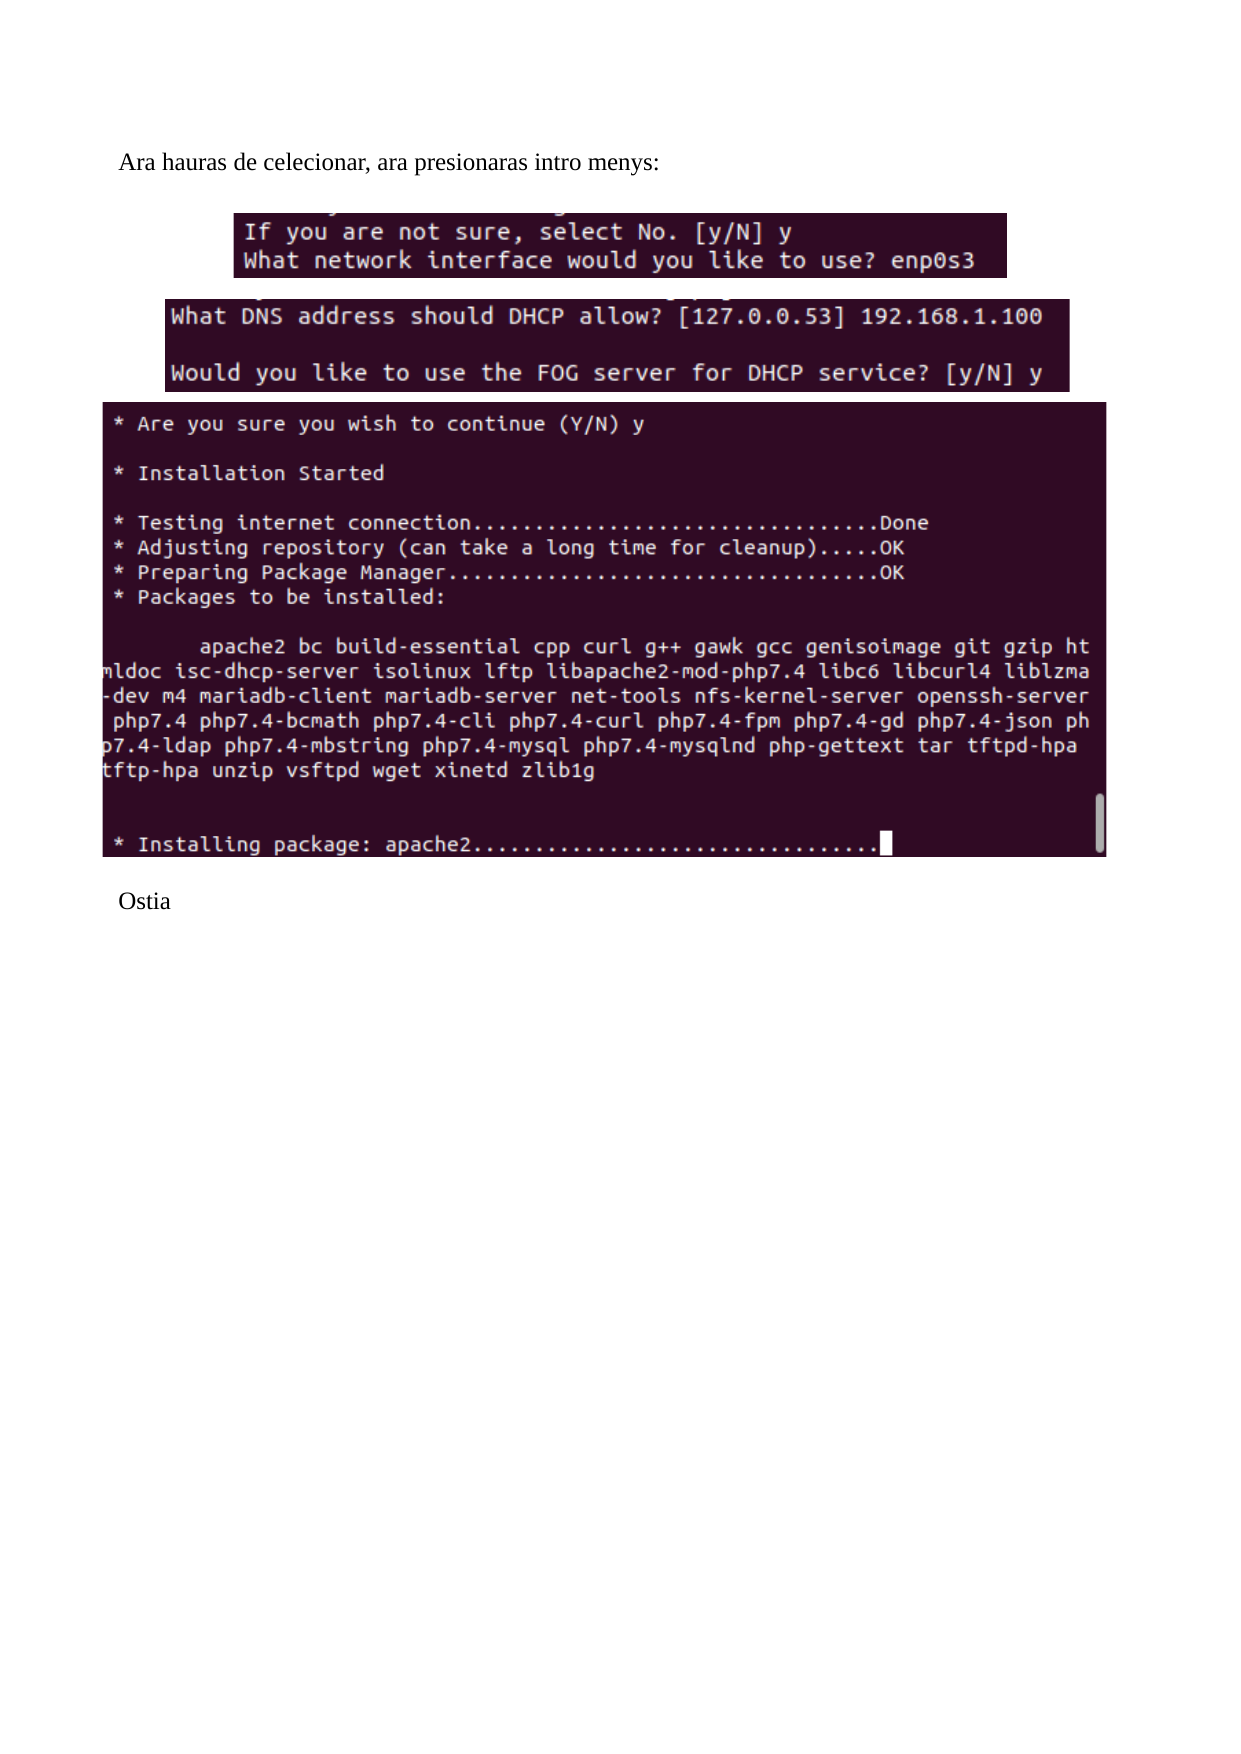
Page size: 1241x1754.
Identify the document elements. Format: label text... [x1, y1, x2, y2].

text Ostia [118, 886, 1122, 914]
picture [233, 213, 1007, 278]
picture [165, 299, 1070, 392]
text Ara hauras de celecionar, ara presionaras intro menys: [118, 147, 1122, 176]
picture [102, 402, 1107, 857]
